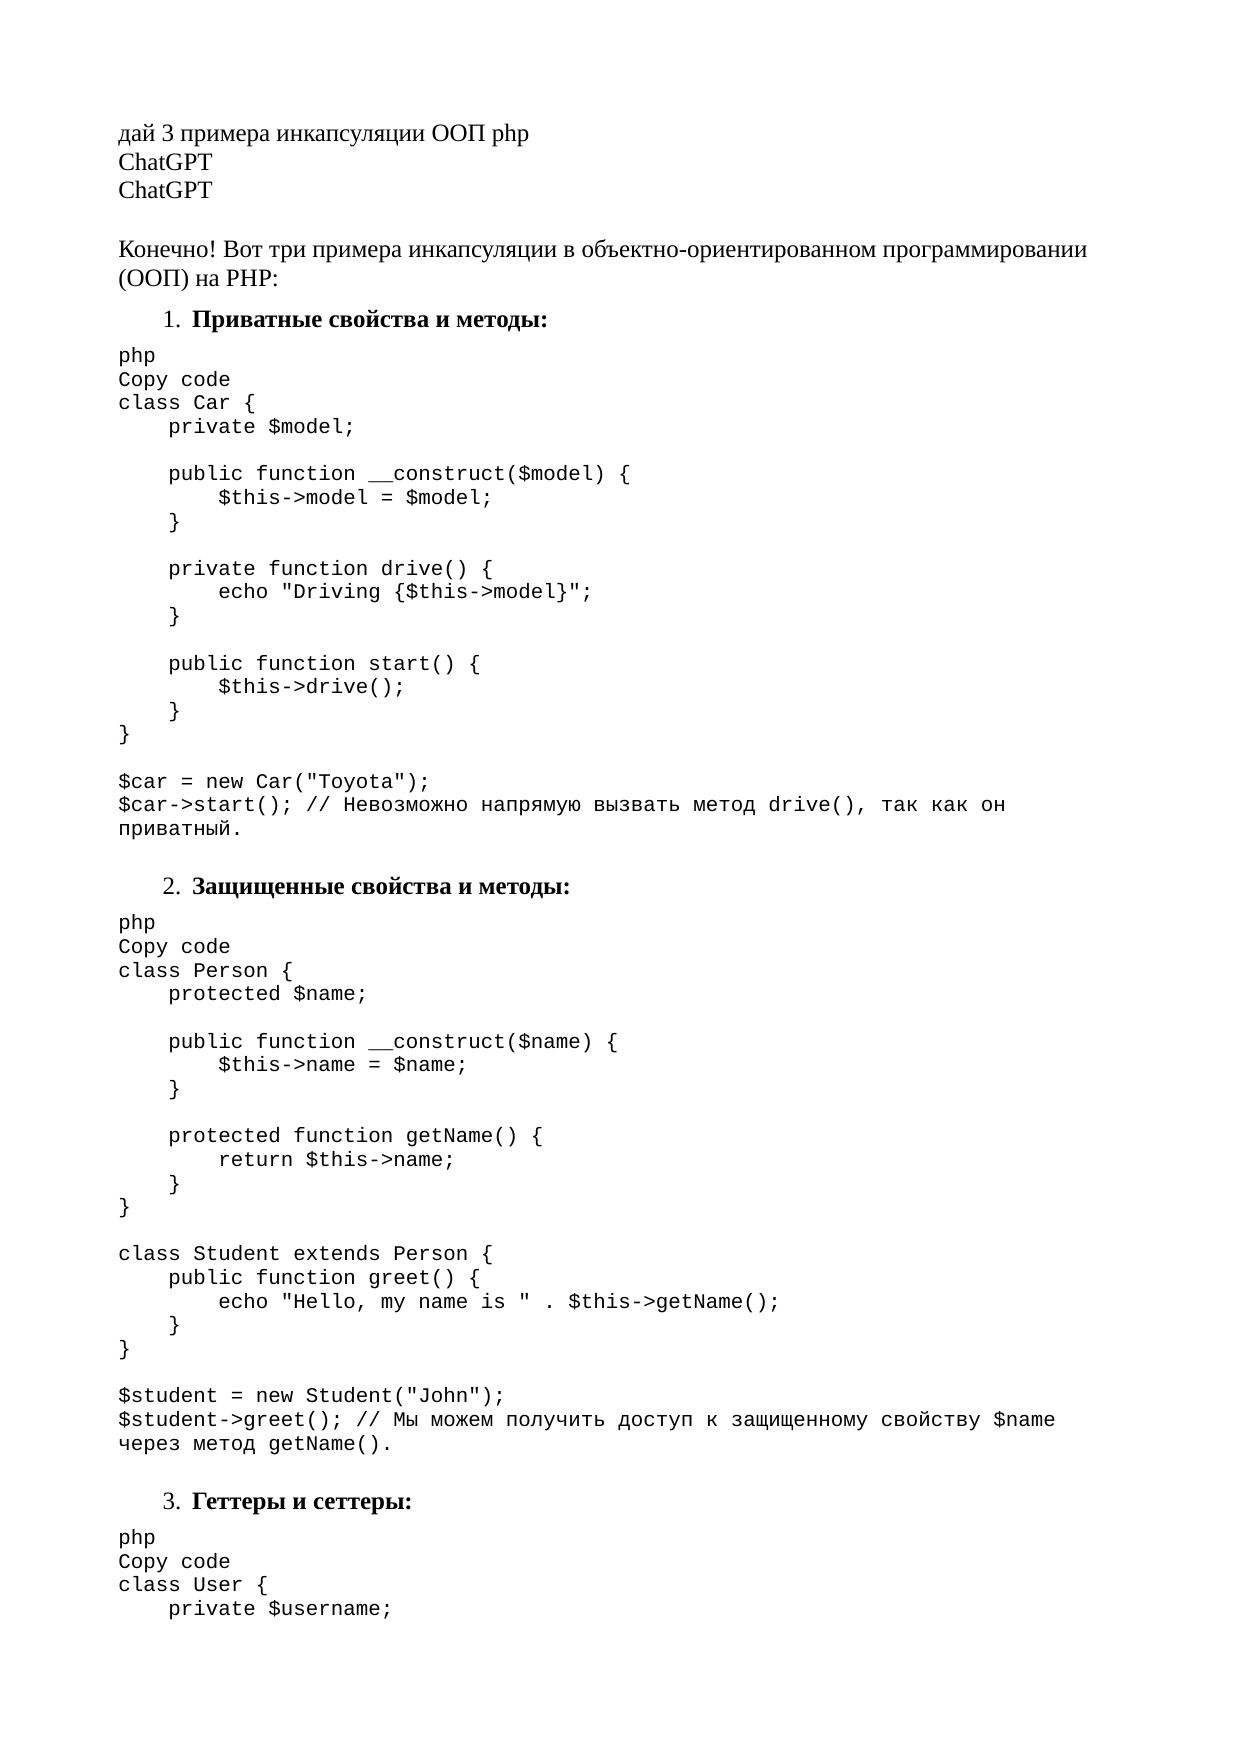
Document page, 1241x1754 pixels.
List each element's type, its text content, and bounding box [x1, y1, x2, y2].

text } [118, 1078, 1122, 1102]
list Геттеры и сеттеры: [162, 1486, 1122, 1514]
text php [118, 912, 1122, 936]
text $this->name = $name; [118, 1054, 1122, 1078]
text $car->start(); // Невозможно напрямую вызвать метод drive(), так как он приватный. [118, 794, 1122, 842]
text ChatGPT [118, 176, 1122, 204]
text $student->greet(); // Мы можем получить доступ к защищенному свойству $name через метод getName(). [118, 1409, 1122, 1456]
text } [118, 605, 1122, 629]
text } [118, 1338, 1122, 1362]
list Защищенные свойства и методы: [162, 871, 1122, 900]
text $this->model = $model; [118, 487, 1122, 511]
text public function start() { [118, 652, 1122, 676]
text } [118, 1314, 1122, 1338]
text class Car { [118, 392, 1122, 416]
text } [118, 1196, 1122, 1220]
text return $this->name; [118, 1149, 1122, 1172]
text public function __construct($model) { [118, 463, 1122, 487]
text public function __construct($name) { [118, 1031, 1122, 1054]
text Copy code [118, 369, 1122, 392]
text echo "Hello, my name is " . $this->getName(); [118, 1291, 1122, 1314]
text echo "Driving {$this->model}"; [118, 582, 1122, 605]
text php [118, 345, 1122, 369]
text class User { [118, 1574, 1122, 1598]
list Приватные свойства и методы: [162, 304, 1122, 333]
text private $username; [118, 1598, 1122, 1622]
text $this->drive(); [118, 676, 1122, 700]
text } [118, 1172, 1122, 1196]
text дай 3 примера инкапсуляции ООП php [118, 118, 1122, 147]
text php [118, 1527, 1122, 1551]
text ChatGPT [118, 147, 1122, 176]
text protected function getName() { [118, 1125, 1122, 1149]
text class Student extends Person { [118, 1243, 1122, 1267]
text } [118, 511, 1122, 534]
text private function drive() { [118, 558, 1122, 582]
text Конечно! Вот три примера инкапсуляции в объектно-ориентированном программировании (ООП) на PHP: [118, 234, 1122, 291]
text protected $name; [118, 983, 1122, 1007]
text } [118, 723, 1122, 747]
text Copy code [118, 1551, 1122, 1574]
text Copy code [118, 936, 1122, 960]
text private $model; [118, 416, 1122, 440]
text } [118, 700, 1122, 723]
text public function greet() { [118, 1267, 1122, 1291]
text $car = new Car("Toyota"); [118, 771, 1122, 794]
text $student = new Student("John"); [118, 1385, 1122, 1409]
text class Person { [118, 960, 1122, 983]
